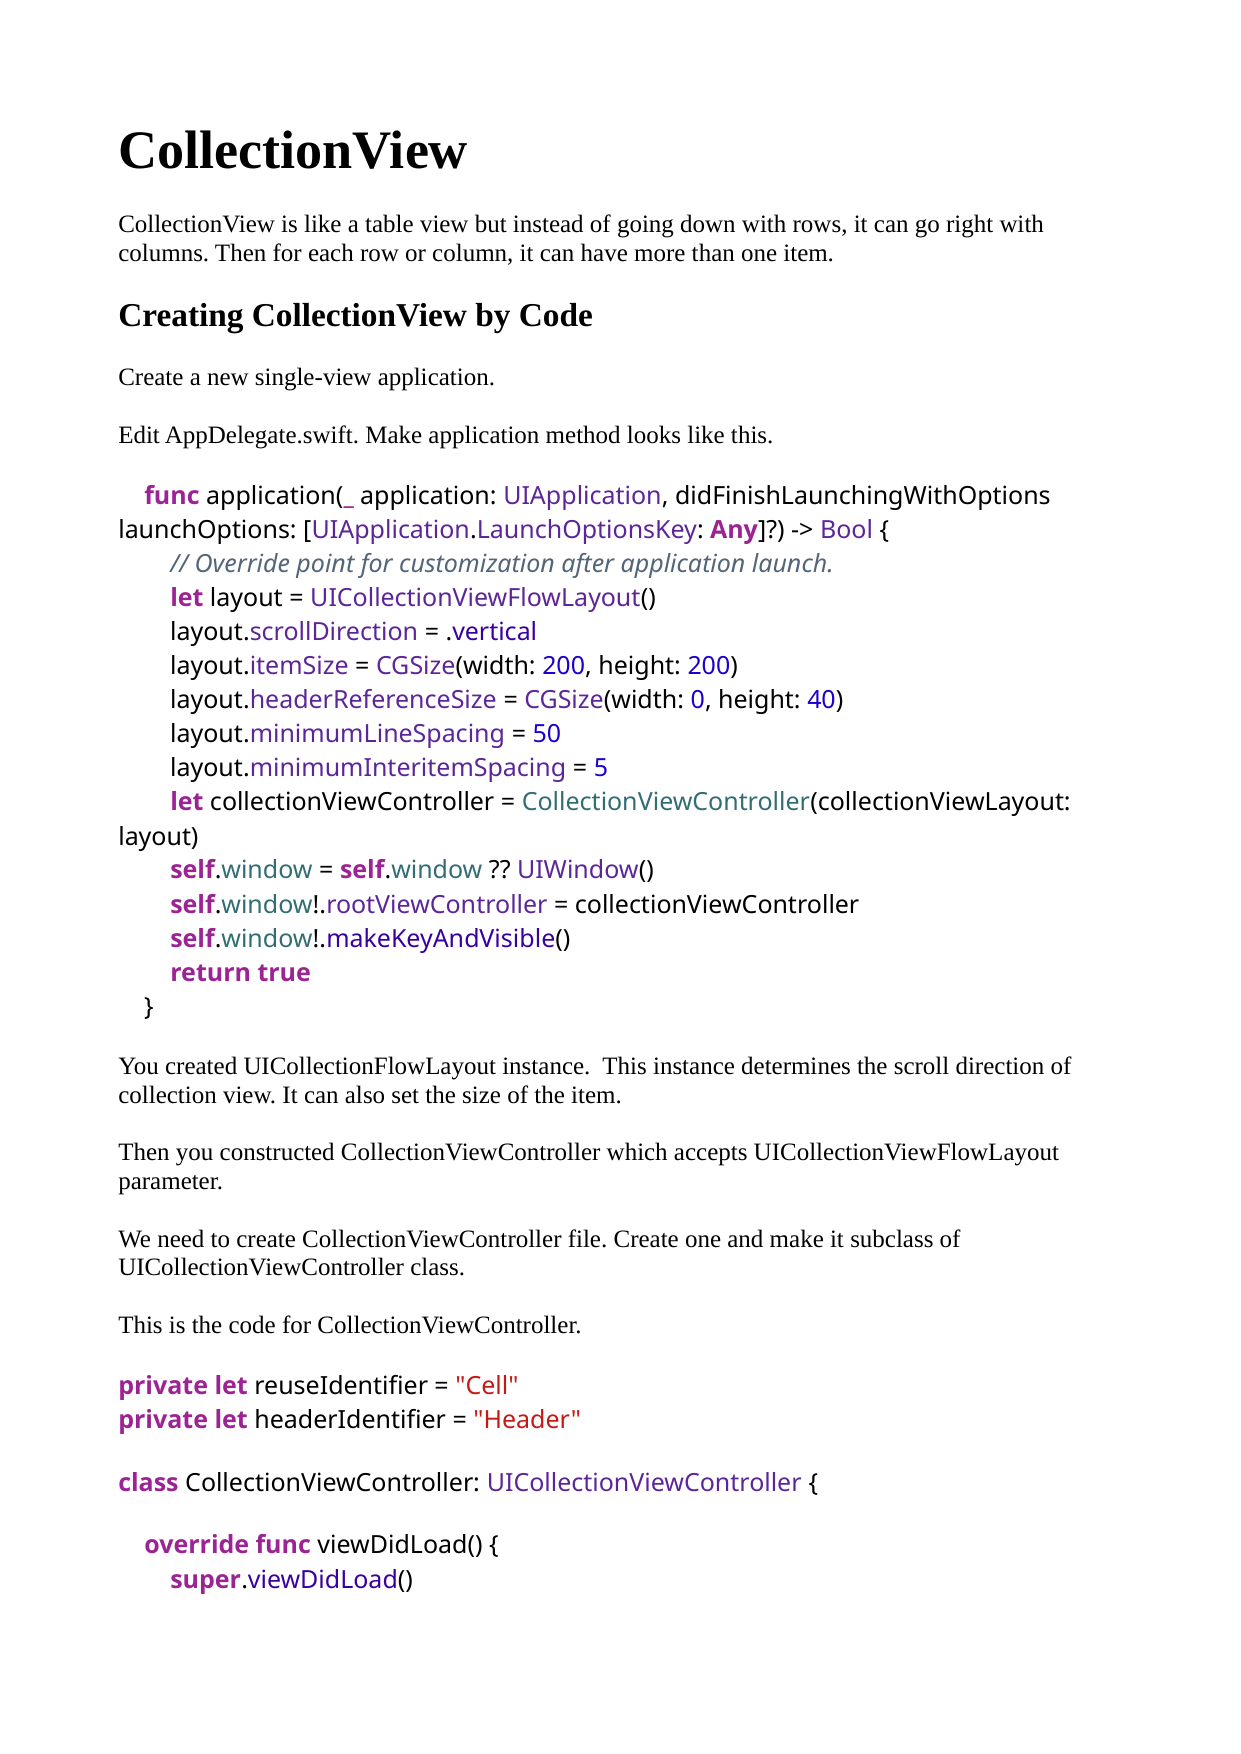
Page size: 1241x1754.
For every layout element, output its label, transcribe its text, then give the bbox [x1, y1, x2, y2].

text self.window = self.window ?? UIWindow() [118, 852, 1122, 886]
text } [118, 988, 1122, 1022]
text class CollectionViewController: UICollectionViewController { [118, 1464, 1122, 1498]
text self.window!.rootViewController = collectionViewController [118, 886, 1122, 920]
text self.window!.makeKeyAndVisible() [118, 920, 1122, 954]
text layout.scrollDirection = .vertical [118, 614, 1122, 648]
text private let reuseIdentifier = "Cell" [118, 1367, 1122, 1402]
text CollectionView is like a table view but instead of going down with rows, it can go right with columns. Then for each row or column, it can have more than one item. [118, 209, 1122, 267]
text You created UICollectionFlowLayout instance. This instance determines the scroll direction of collection view. It can also set the size of the item. [118, 1051, 1122, 1109]
text Creating CollectionView by Code [118, 295, 1122, 334]
text Create a new single-view application. [118, 362, 1122, 391]
text layout.itemSize = CGSize(width: 200, height: 200) [118, 648, 1122, 682]
text // Override point for customization after application launch. [118, 546, 1122, 580]
text CollectionView [118, 118, 1122, 180]
text layout.headerReferenceSize = CGSize(width: 0, height: 40) [118, 682, 1122, 716]
text Edit AppDelegate.swift. Make application method looks like this. [118, 420, 1122, 449]
text We need to create CollectionViewController file. Create one and make it subclass of UICollectionViewController class. [118, 1224, 1122, 1281]
text private let headerIdentifier = "Header" [118, 1402, 1122, 1436]
text let layout = UICollectionViewFlowLayout() [118, 580, 1122, 614]
text func application(_ application: UIApplication, didFinishLaunchingWithOptions launchOptions: [UIApplication.LaunchOptionsKey: Any]?) -> Bool { [118, 477, 1122, 546]
text layout.minimumInteritemSpacing = 5 [118, 750, 1122, 784]
text override func viewDidLoad() { [118, 1527, 1122, 1561]
text Then you constructed CollectionViewController which accepts UICollectionViewFlowLayout parameter. [118, 1137, 1122, 1195]
text return true [118, 954, 1122, 988]
text layout.minimumLineSpacing = 50 [118, 716, 1122, 750]
text This is the code for CollectionViewController. [118, 1310, 1122, 1339]
text let collectionViewController = CollectionViewController(collectionViewLayout: layout) [118, 784, 1122, 852]
text super.viewDidLoad() [118, 1561, 1122, 1595]
